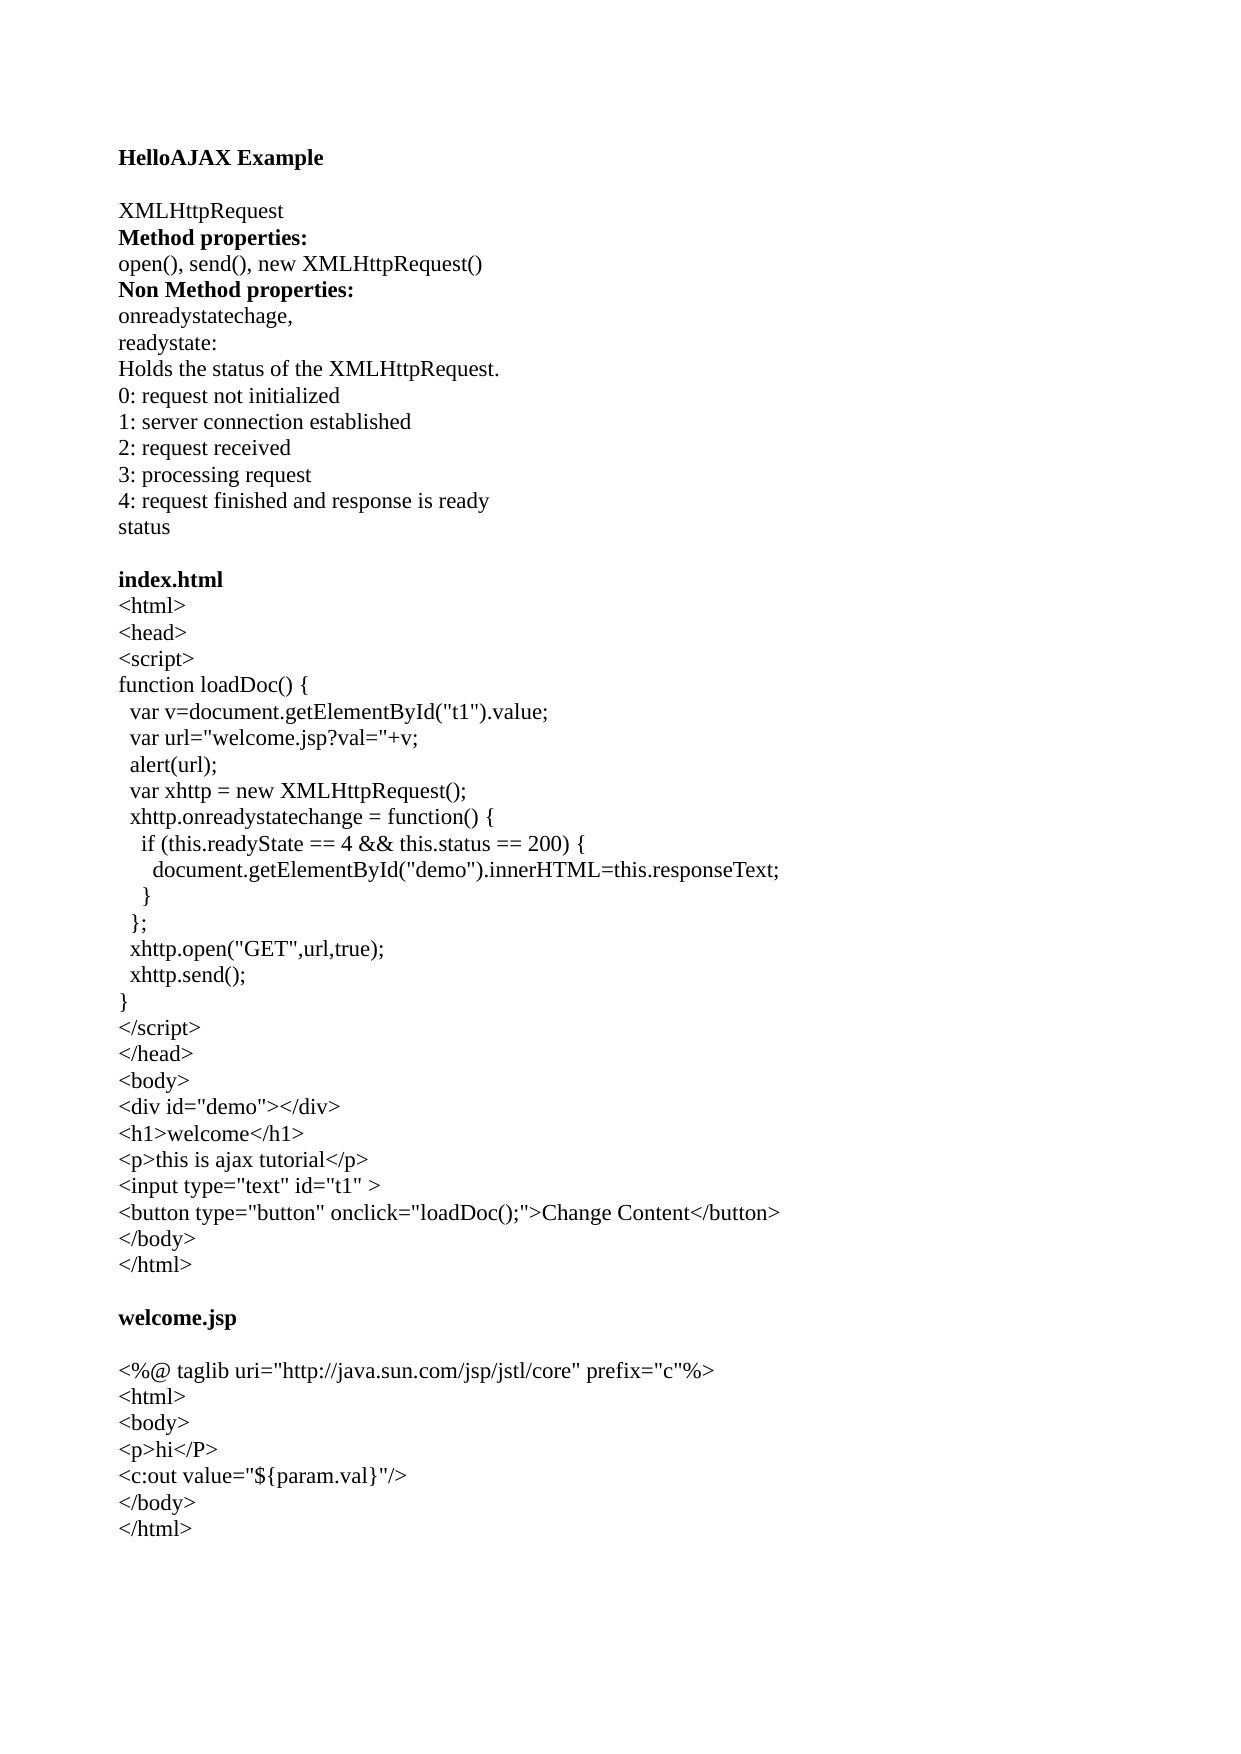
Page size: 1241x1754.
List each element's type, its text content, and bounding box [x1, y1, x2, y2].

text <input type="text" id="t1" > [118, 1172, 1122, 1199]
text if (this.readyState == 4 && this.status == 200) { [118, 830, 1122, 856]
text onreadystatechage, [118, 303, 1122, 329]
text <button type="button" onclick="loadDoc();">Change Content</button> [118, 1199, 1122, 1225]
text alert(url); [118, 751, 1122, 777]
text Holds the status of the XMLHttpRequest. 0: request not initialized 1: server connection established 2: request received 3: processing request 4: request finished and response is ready [118, 355, 1122, 513]
text </body> [118, 1225, 1122, 1251]
text var v=document.getElementById("t1").value; [118, 698, 1122, 724]
text </head> [118, 1041, 1122, 1067]
text Method properties: [118, 223, 1122, 250]
text xhttp.onreadystatechange = function() { [118, 803, 1122, 830]
text <div id="demo"></div> [118, 1093, 1122, 1119]
text xhttp.send(); [118, 961, 1122, 988]
text <html> [118, 592, 1122, 619]
text <p>hi</P> [118, 1436, 1122, 1462]
text }; [118, 909, 1122, 935]
text } [118, 882, 1122, 909]
text readystate: [118, 329, 1122, 355]
text <h1>welcome</h1> [118, 1119, 1122, 1146]
text <script> [118, 645, 1122, 672]
text var url="welcome.jsp?val="+v; [118, 724, 1122, 751]
text welcome.jsp [118, 1304, 1122, 1330]
text index.html [118, 566, 1122, 592]
text } [118, 988, 1122, 1014]
text open(), send(), new XMLHttpRequest() [118, 250, 1122, 276]
text <%@ taglib uri="http://java.sun.com/jsp/jstl/core" prefix="c"%> [118, 1357, 1122, 1383]
text <body> [118, 1409, 1122, 1436]
text <p>this is ajax tutorial</p> [118, 1146, 1122, 1172]
text </script> [118, 1014, 1122, 1041]
text <c:out value="${param.val}"/> [118, 1462, 1122, 1488]
text document.getElementById("demo").innerHTML=this.responseText; [118, 856, 1122, 882]
text </html> [118, 1515, 1122, 1541]
text <html> [118, 1383, 1122, 1409]
text xhttp.open("GET",url,true); [118, 935, 1122, 961]
text </body> [118, 1488, 1122, 1515]
text function loadDoc() { [118, 672, 1122, 698]
text XMLHttpRequest [118, 197, 1122, 223]
text status [118, 513, 1122, 540]
text </html> [118, 1251, 1122, 1278]
text var xhttp = new XMLHttpRequest(); [118, 777, 1122, 803]
text <body> [118, 1067, 1122, 1093]
text <head> [118, 619, 1122, 645]
text Non Method properties: [118, 276, 1122, 303]
text HelloAJAX Example [118, 144, 1122, 171]
